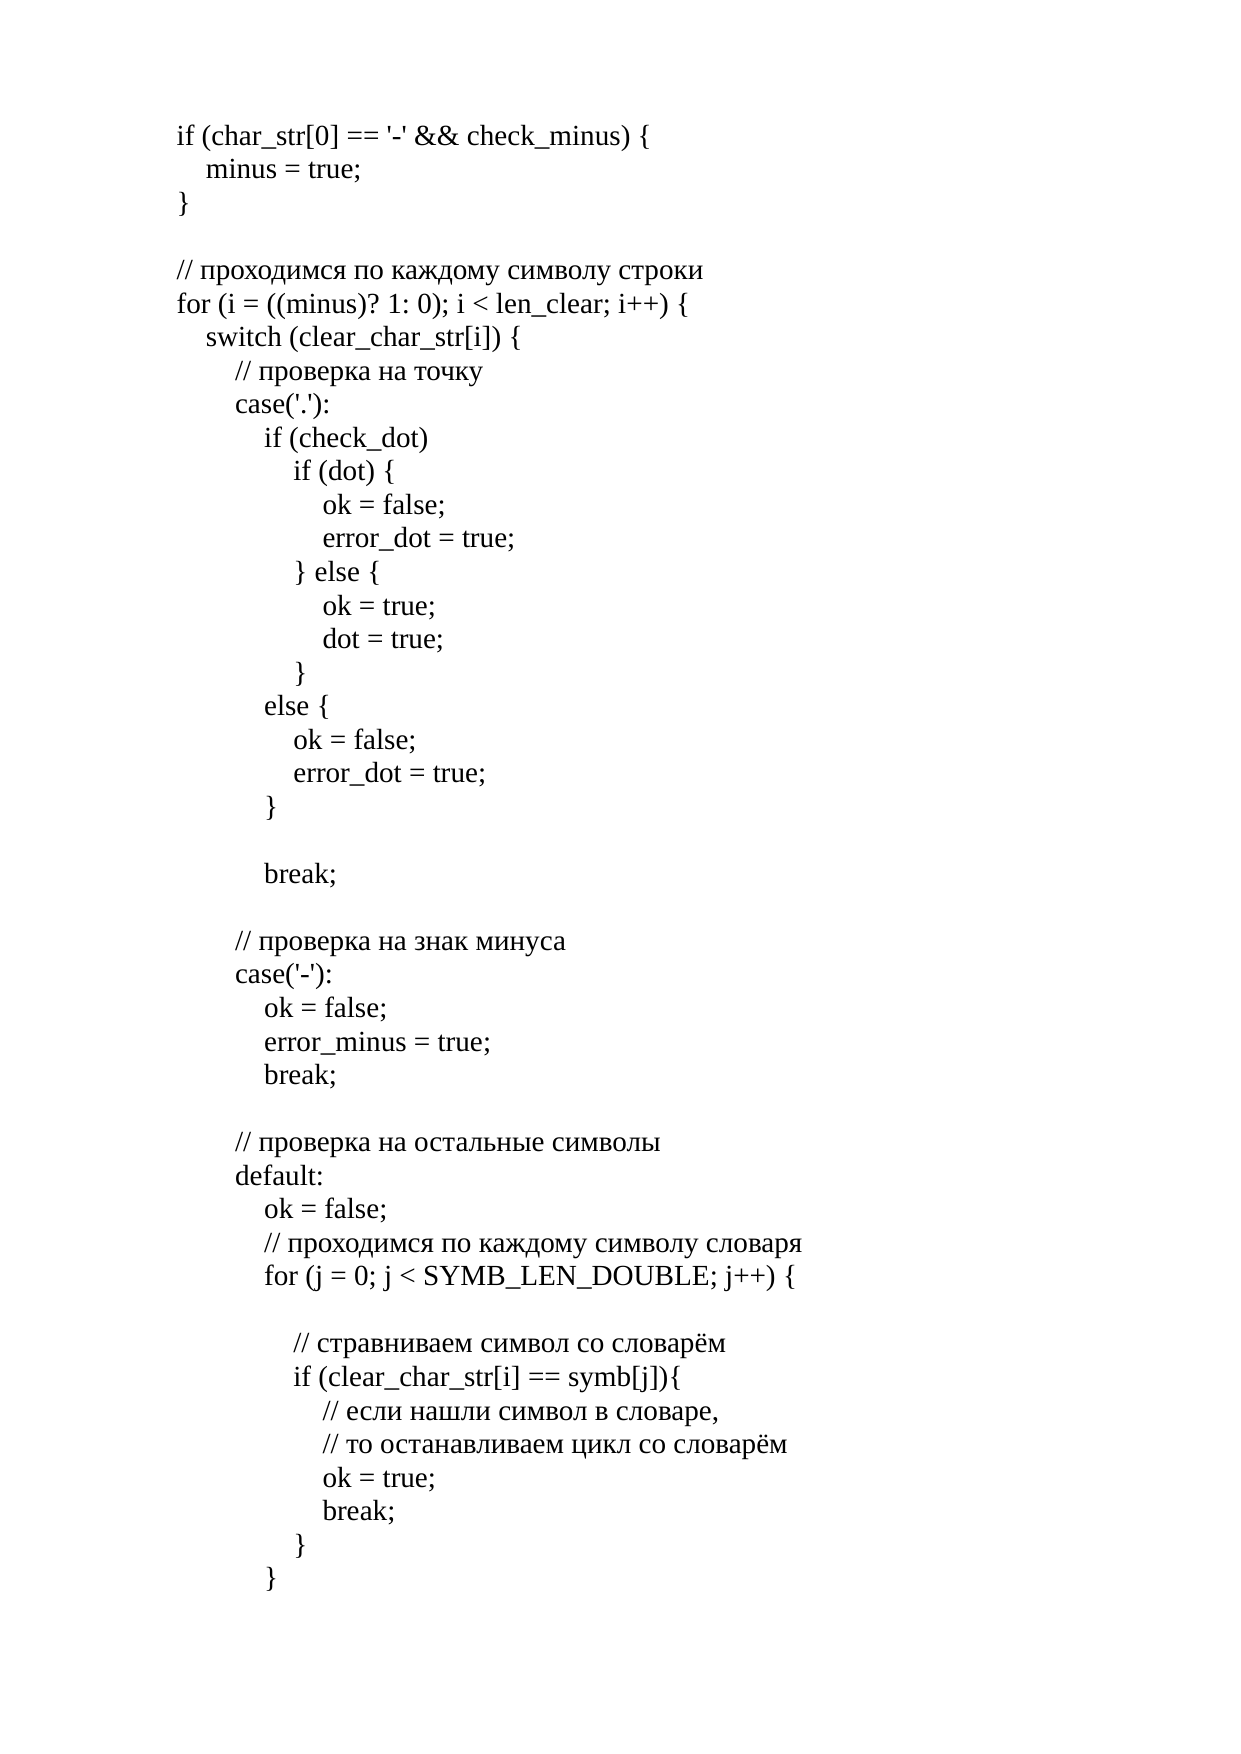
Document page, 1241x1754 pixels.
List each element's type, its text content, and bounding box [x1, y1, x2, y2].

text } else { [118, 554, 1122, 588]
text // проходимся по каждому символу строки [118, 252, 1122, 286]
text break; [118, 856, 1122, 889]
text error_dot = true; [118, 755, 1122, 789]
text ok = false; [118, 1191, 1122, 1225]
text // то останавливаем цикл со словарём [118, 1426, 1122, 1460]
text for (j = 0; j < SYMB_LEN_DOUBLE; j++) { [118, 1258, 1122, 1292]
text // проверка на остальные символы [118, 1124, 1122, 1158]
text case('-'): [118, 957, 1122, 990]
text } [118, 1527, 1122, 1560]
text if (clear_char_str[i] == symb[j]){ [118, 1359, 1122, 1393]
text for (i = ((minus)? 1: 0); i < len_clear; i++) { [118, 286, 1122, 319]
text default: [118, 1158, 1122, 1191]
text ok = true; [118, 1460, 1122, 1493]
text break; [118, 1057, 1122, 1091]
text // проверка на знак минуса [118, 923, 1122, 957]
text else { [118, 688, 1122, 722]
text // стравниваем символ со словарём [118, 1326, 1122, 1359]
text } [118, 789, 1122, 822]
text } [118, 185, 1122, 219]
text minus = true; [118, 152, 1122, 185]
text // если нашли символ в словаре, [118, 1393, 1122, 1426]
text if (dot) { [118, 453, 1122, 487]
text } [118, 655, 1122, 688]
text if (check_dot) [118, 420, 1122, 453]
text error_minus = true; [118, 1024, 1122, 1057]
text ok = false; [118, 722, 1122, 755]
text if (char_str[0] == '-' && check_minus) { [118, 118, 1122, 152]
text switch (clear_char_str[i]) { [118, 319, 1122, 353]
text dot = true; [118, 621, 1122, 655]
text ok = true; [118, 588, 1122, 621]
text ok = false; [118, 990, 1122, 1024]
text } [118, 1560, 1122, 1594]
text break; [118, 1493, 1122, 1527]
text // проходимся по каждому символу словаря [118, 1225, 1122, 1258]
text // проверка на точку [118, 353, 1122, 386]
text ok = false; [118, 487, 1122, 521]
text case('.'): [118, 386, 1122, 420]
text error_dot = true; [118, 521, 1122, 554]
